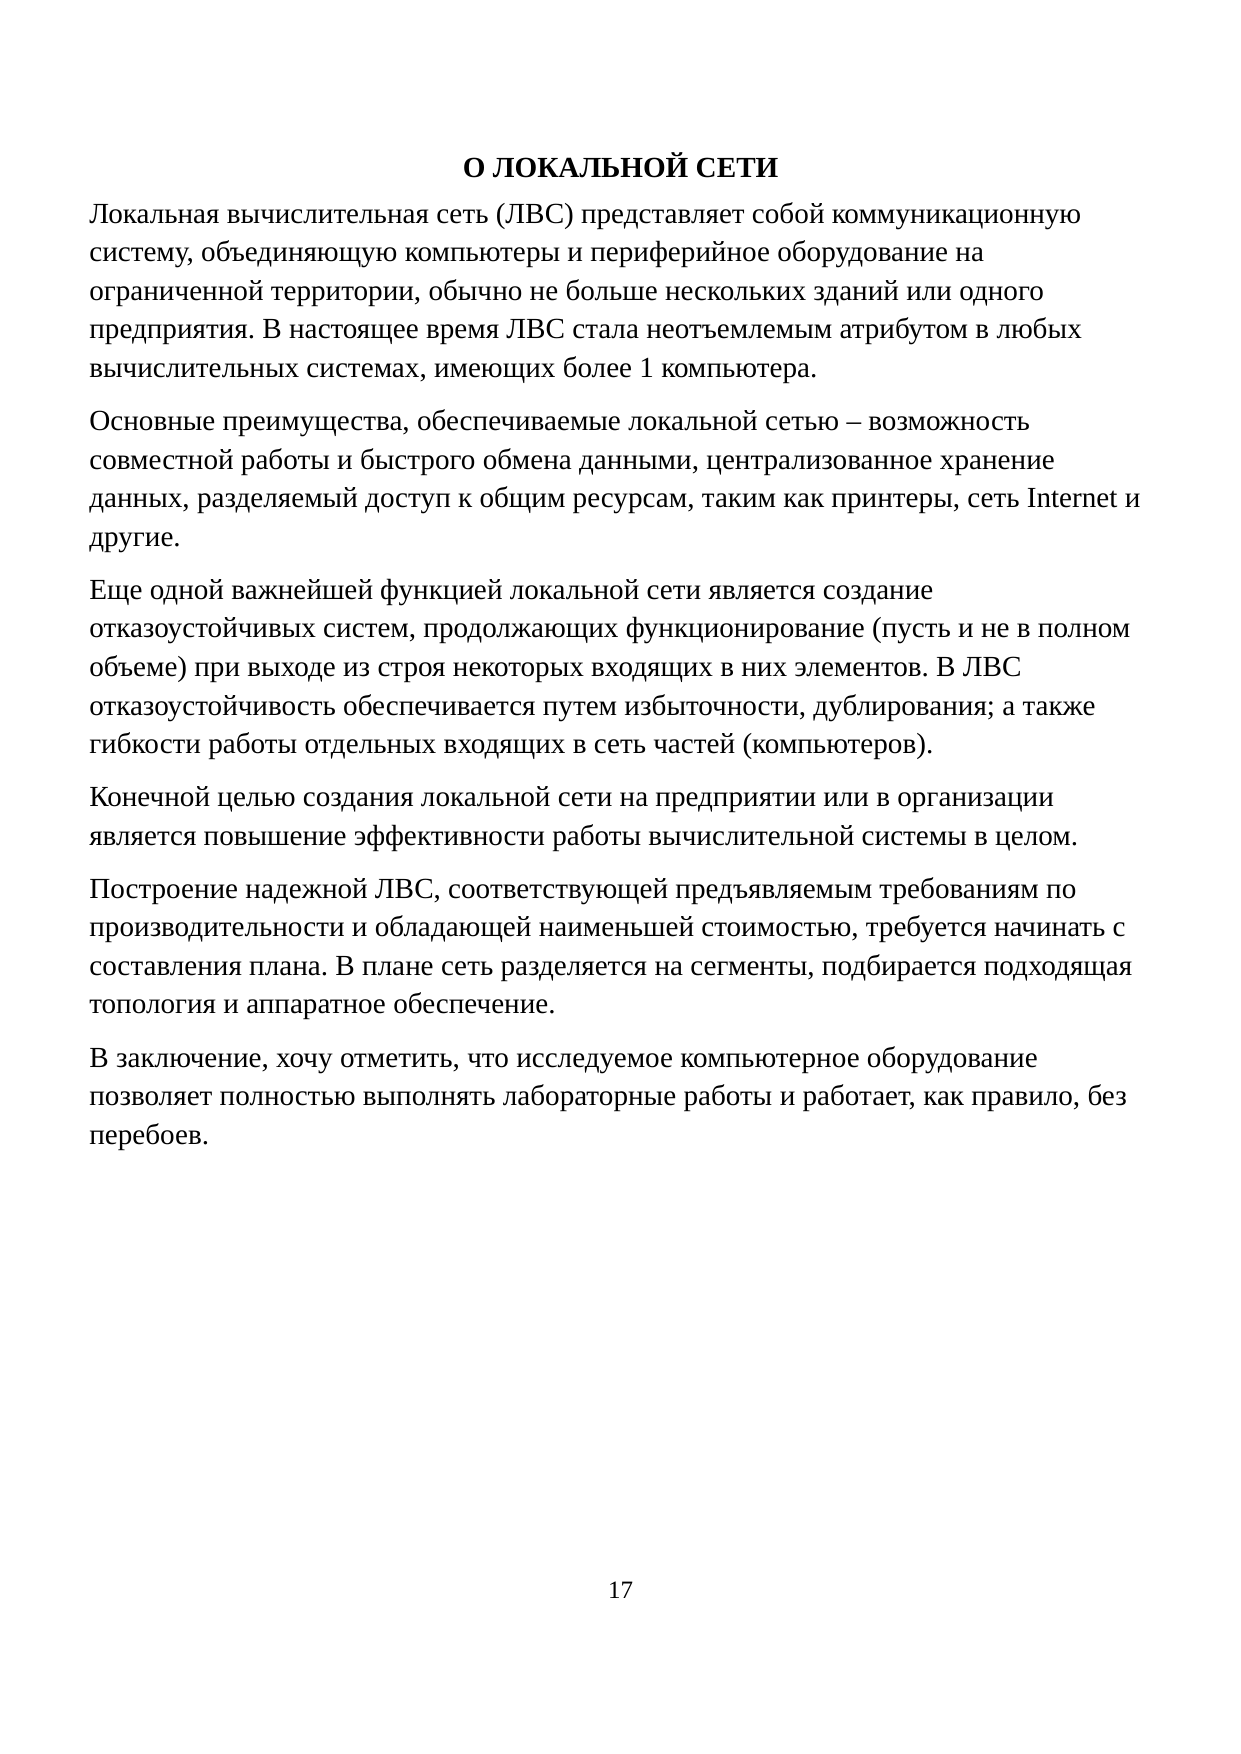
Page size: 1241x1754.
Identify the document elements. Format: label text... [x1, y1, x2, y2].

text Локальная вычислительная сеть (ЛВС) представляет собой коммуникационную систему, объединяющую компьютеры и периферийное оборудование на ограниченной территории, обычно не больше нескольких зданий или одного предприятия. В настоящее время ЛВС стала неотъемлемым атрибутом в любых вычислительных системах, имеющих более 1 компьютера. [89, 196, 1152, 384]
text Еще одной важнейшей функцией локальной сети является создание отказоустойчивых систем, продолжающих функционирование (пусть и не в полном объеме) при выходе из строя некоторых входящих в них элементов. В ЛВС отказоустойчивость обеспечивается путем избыточности, дублирования; а также гибкости работы отдельных входящих в сеть частей (компьютеров). [89, 572, 1152, 760]
text В заключение, хочу отметить, что исследуемое компьютерное оборудование позволяет полностью выполнять лабораторные работы и работает, как правило, без перебоев. [89, 1040, 1152, 1150]
text Конечной целью создания локальной сети на предприятии или в организации является повышение эффективности работы вычислительной системы в целом. [89, 779, 1152, 851]
text Основные преимущества, обеспечиваемые локальной сетью – возможность совместной работы и быстрого обмена данными, централизованное хранение данных, разделяемый доступ к общим ресурсам, таким как принтеры, сеть Internet и другие. [89, 403, 1152, 552]
subtitle О Локальной сети [89, 150, 1152, 183]
text Построение надежной ЛВС, соответствующей предъявляемым требованиям по производительности и обладающей наименьшей стоимостью, требуется начинать с составления плана. В плане сеть разделяется на сегменты, подбирается подходящая топология и аппаратное обеспечение. [89, 871, 1152, 1020]
